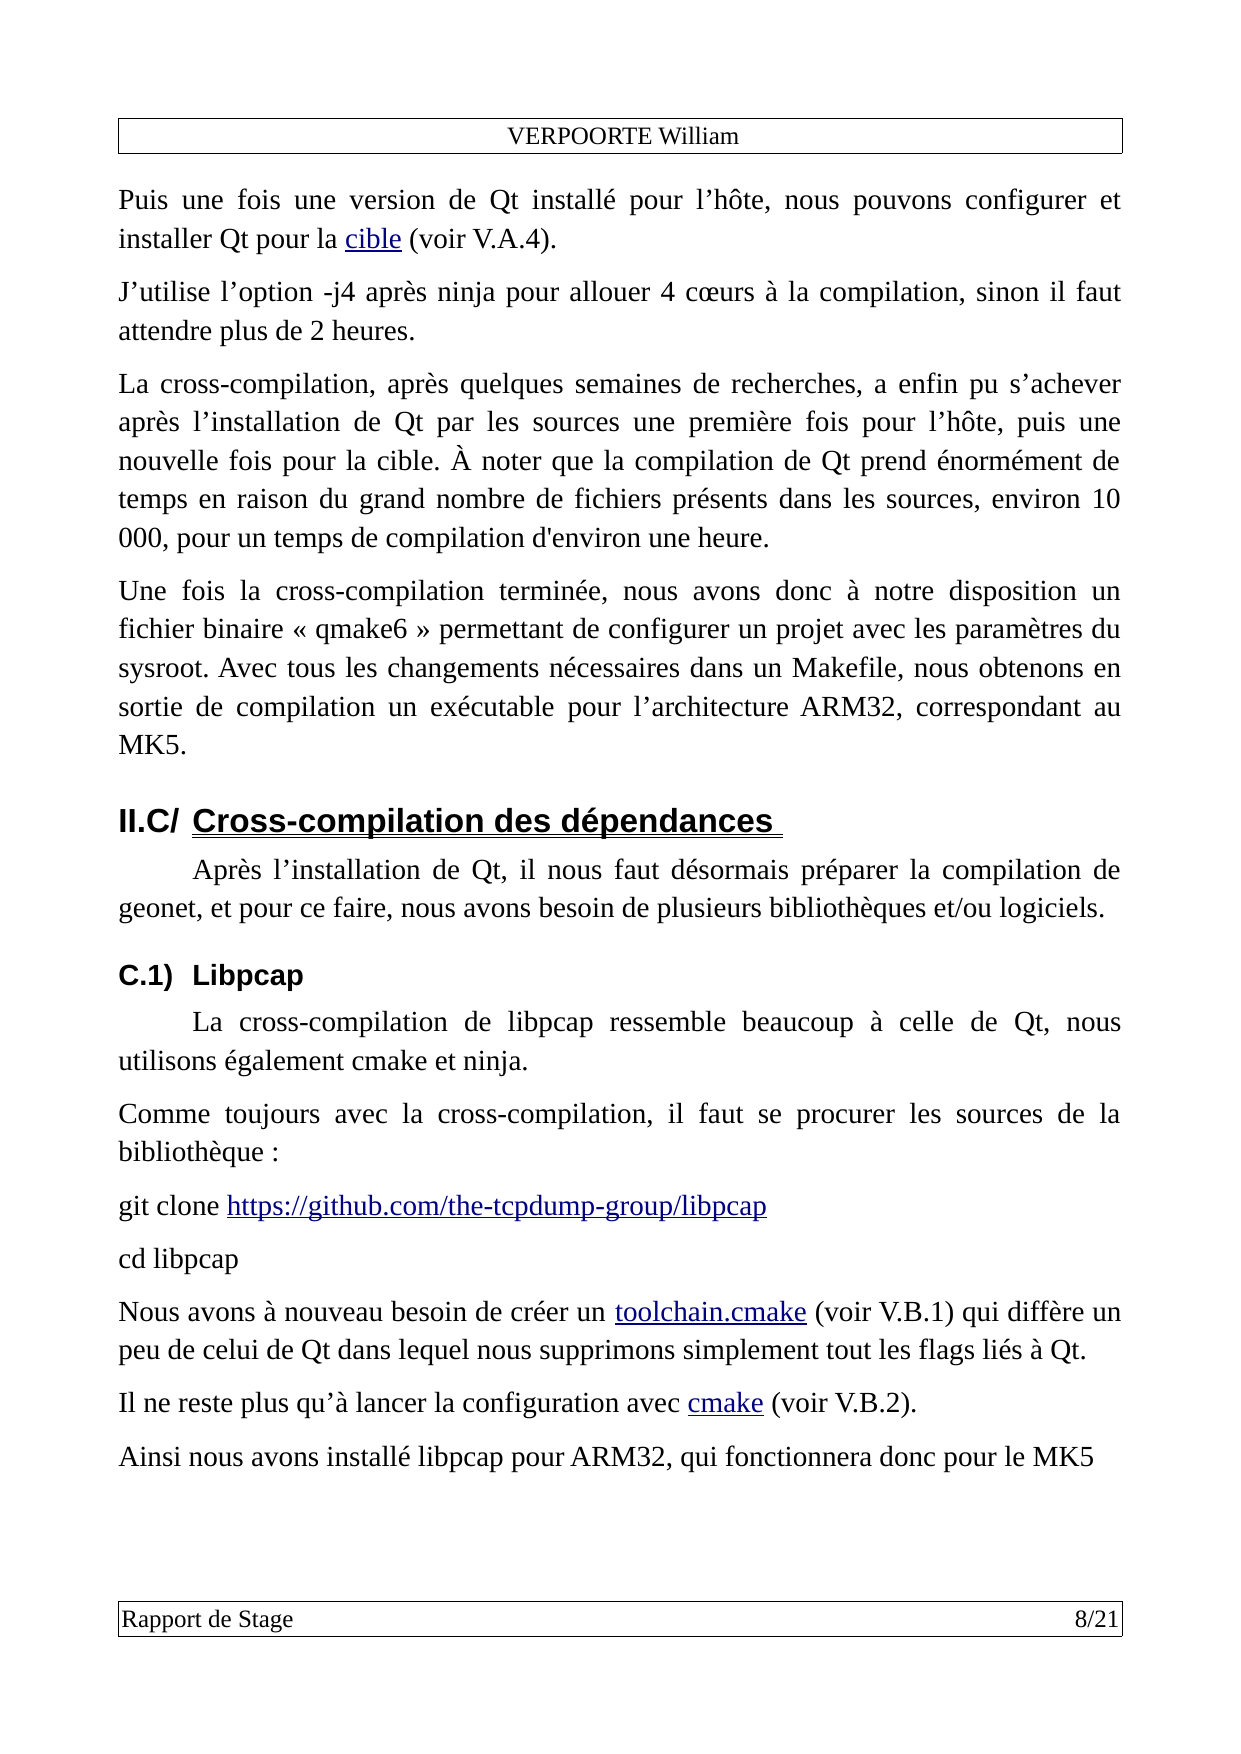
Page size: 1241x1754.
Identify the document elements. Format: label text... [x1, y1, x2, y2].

subtitle Cross-compilation des dépendances [118, 801, 1122, 839]
text Ainsi nous avons installé libpcap pour ARM32, qui fonctionnera donc pour le MK5 [118, 1439, 1122, 1472]
subtitle Libpcap [118, 958, 1122, 992]
text Comme toujours avec la cross-compilation, il faut se procurer les sources de la bibliothèque : [118, 1096, 1122, 1168]
text La cross-compilation de libpcap ressemble beaucoup à celle de Qt, nous utilisons également cmake et ninja. [118, 1004, 1122, 1076]
text La cross-compilation, après quelques semaines de recherches, a enfin pu s’achever après l’installation de Qt par les sources une première fois pour l’hôte, puis une nouvelle fois pour la cible. À noter que la compilation de Qt prend énormément de temps en raison du grand nombre de fichiers présents dans les sources, environ 10 000, pour un temps de compilation d'environ une heure. [118, 366, 1122, 553]
text Nous avons à nouveau besoin de créer un toolchain.cmake (voir V.B.1) qui diffère un peu de celui de Qt dans lequel nous supprimons simplement tout les flags liés à Qt. [118, 1294, 1122, 1366]
text Il ne reste plus qu’à lancer la configuration avec cmake (voir V.B.2). [118, 1386, 1122, 1419]
text git clone https://github.com/the-tcpdump-group/libpcap [118, 1188, 1122, 1221]
text Après l’installation de Qt, il nous faut désormais préparer la compilation de geonet, et pour ce faire, nous avons besoin de plusieurs bibliothèques et/ou logiciels. [118, 852, 1122, 924]
text Puis une fois une version de Qt installé pour l’hôte, nous pouvons configurer et installer Qt pour la cible (voir V.A.4). [118, 182, 1122, 254]
text cd libpcap [118, 1241, 1122, 1274]
text J’utilise l’option -j4 après ninja pour allouer 4 cœurs à la compilation, sinon il faut attendre plus de 2 heures. [118, 274, 1122, 346]
text Une fois la cross-compilation terminée, nous avons donc à notre disposition un fichier binaire « qmake6 » permettant de configurer un projet avec les paramètres du sysroot. Avec tous les changements nécessaires dans un Makefile, nous obtenons en sortie de compilation un exécutable pour l’architecture ARM32, correspondant au MK5. [118, 573, 1122, 761]
